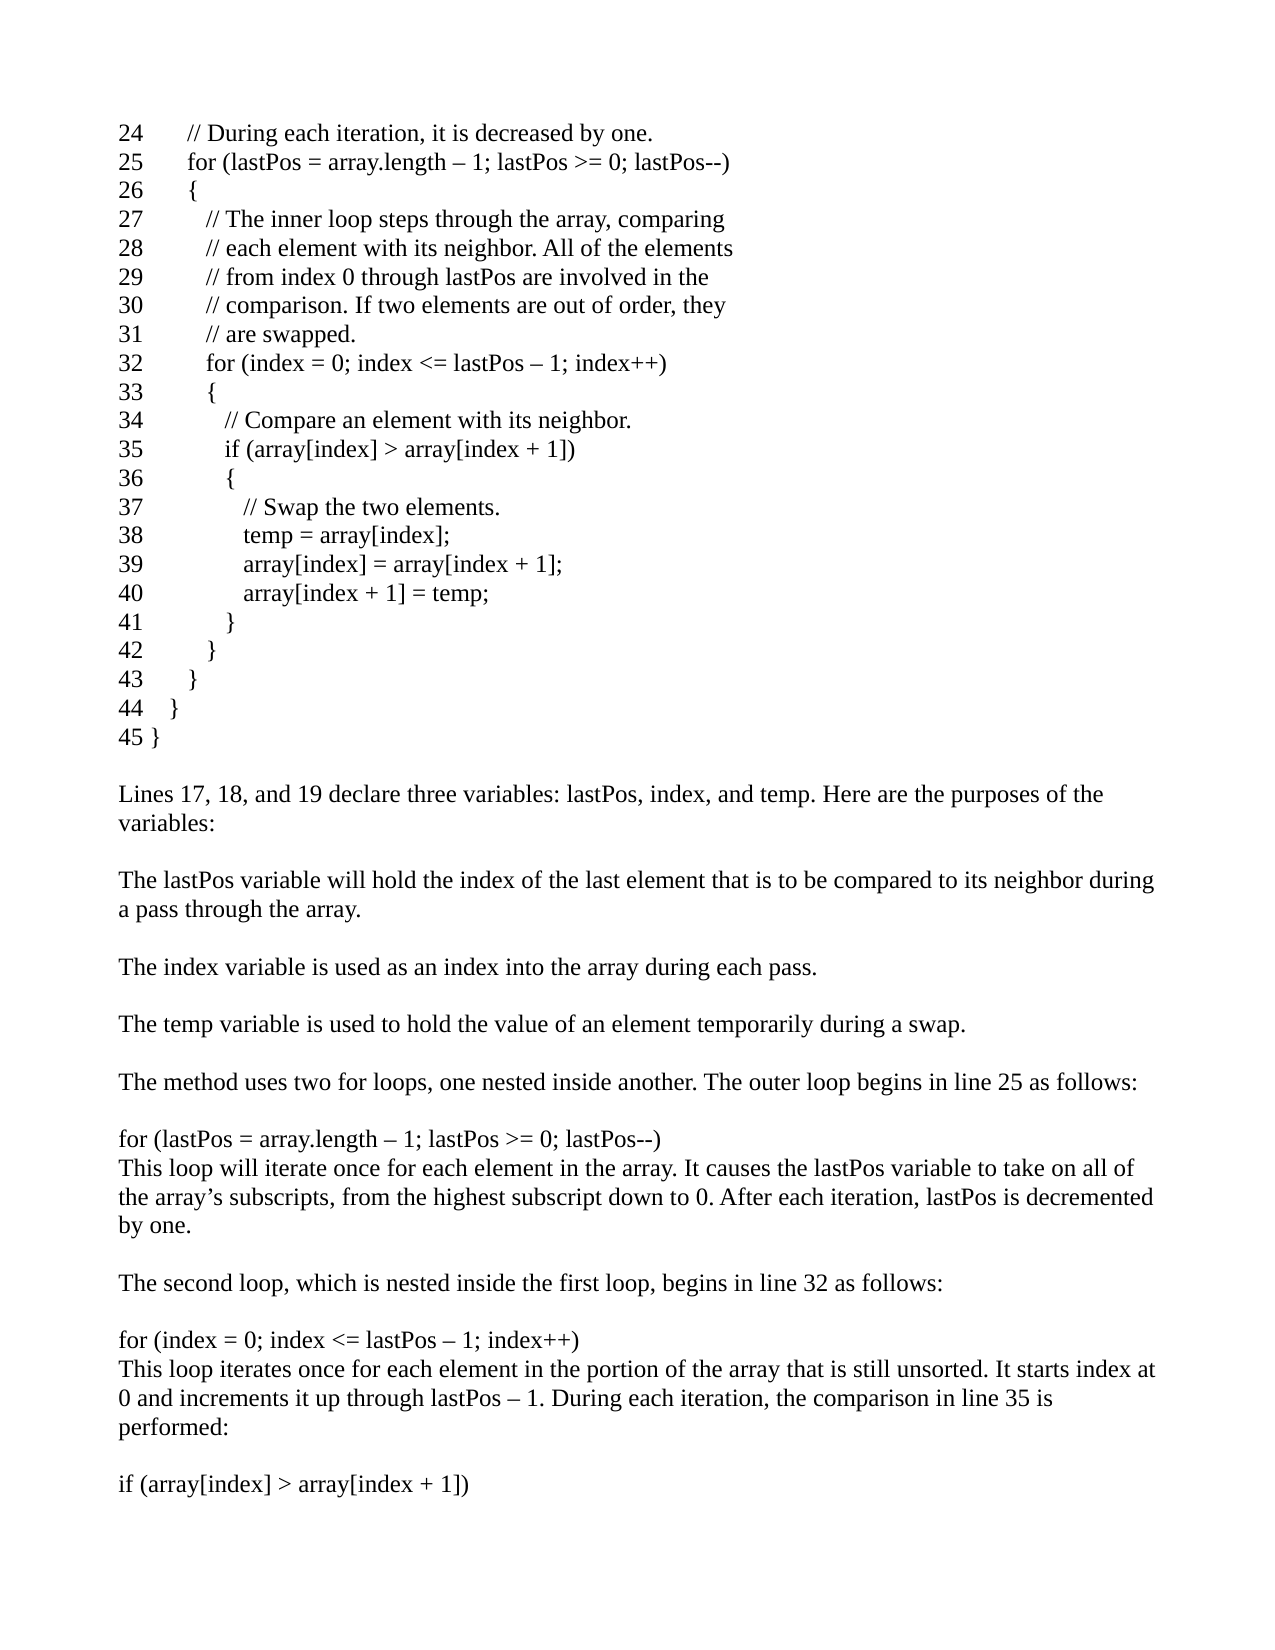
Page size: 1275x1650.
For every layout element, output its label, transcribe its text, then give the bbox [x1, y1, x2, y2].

text 43 } [118, 664, 1157, 693]
text 35 if (array[index] > array[index + 1]) [118, 434, 1157, 463]
text This loop will iterate once for each element in the array. It causes the lastPos variable to take on all of the array’s subscripts, from the highest subscript down to 0. After each iteration, lastPos is decremented by one. [118, 1153, 1157, 1239]
text 28 // each element with its neighbor. All of the elements [118, 233, 1157, 262]
text if (array[index] > array[index + 1]) [118, 1469, 1157, 1498]
text The lastPos variable will hold the index of the last element that is to be compared to its neighbor during a pass through the array. [118, 866, 1157, 923]
text for (index = 0; index <= lastPos – 1; index++) [118, 1326, 1157, 1354]
text The index variable is used as an index into the array during each pass. [118, 952, 1157, 981]
text 40 array[index + 1] = temp; [118, 578, 1157, 607]
text 30 // comparison. If two elements are out of order, they [118, 291, 1157, 319]
text 31 // are swapped. [118, 319, 1157, 348]
text 34 // Compare an element with its neighbor. [118, 406, 1157, 434]
text 42 } [118, 636, 1157, 664]
text 33 { [118, 377, 1157, 406]
text 24 // During each iteration, it is decreased by one. [118, 118, 1157, 147]
text The temp variable is used to hold the value of an element temporarily during a swap. [118, 1009, 1157, 1038]
text 27 // The inner loop steps through the array, comparing [118, 204, 1157, 233]
text 41 } [118, 607, 1157, 636]
text 26 { [118, 176, 1157, 204]
text 36 { [118, 463, 1157, 492]
text 29 // from index 0 through lastPos are involved in the [118, 262, 1157, 291]
text 32 for (index = 0; index <= lastPos – 1; index++) [118, 348, 1157, 377]
text The second loop, which is nested inside the first loop, begins in line 32 as follows: [118, 1268, 1157, 1297]
text The method uses two for loops, one nested inside another. The outer loop begins in line 25 as follows: [118, 1067, 1157, 1096]
text 44 } [118, 693, 1157, 722]
text Lines 17, 18, and 19 declare three variables: lastPos, index, and temp. Here are the purposes of the variables: [118, 779, 1157, 837]
text 39 array[index] = array[index + 1]; [118, 549, 1157, 578]
text 37 // Swap the two elements. [118, 492, 1157, 521]
text 45 } [118, 722, 1157, 751]
text 38 temp = array[index]; [118, 521, 1157, 549]
text for (lastPos = array.length – 1; lastPos >= 0; lastPos--) [118, 1124, 1157, 1153]
text 25 for (lastPos = array.length – 1; lastPos >= 0; lastPos--) [118, 147, 1157, 176]
text This loop iterates once for each element in the portion of the array that is still unsorted. It starts index at 0 and increments it up through lastPos – 1. During each iteration, the comparison in line 35 is performed: [118, 1354, 1157, 1441]
